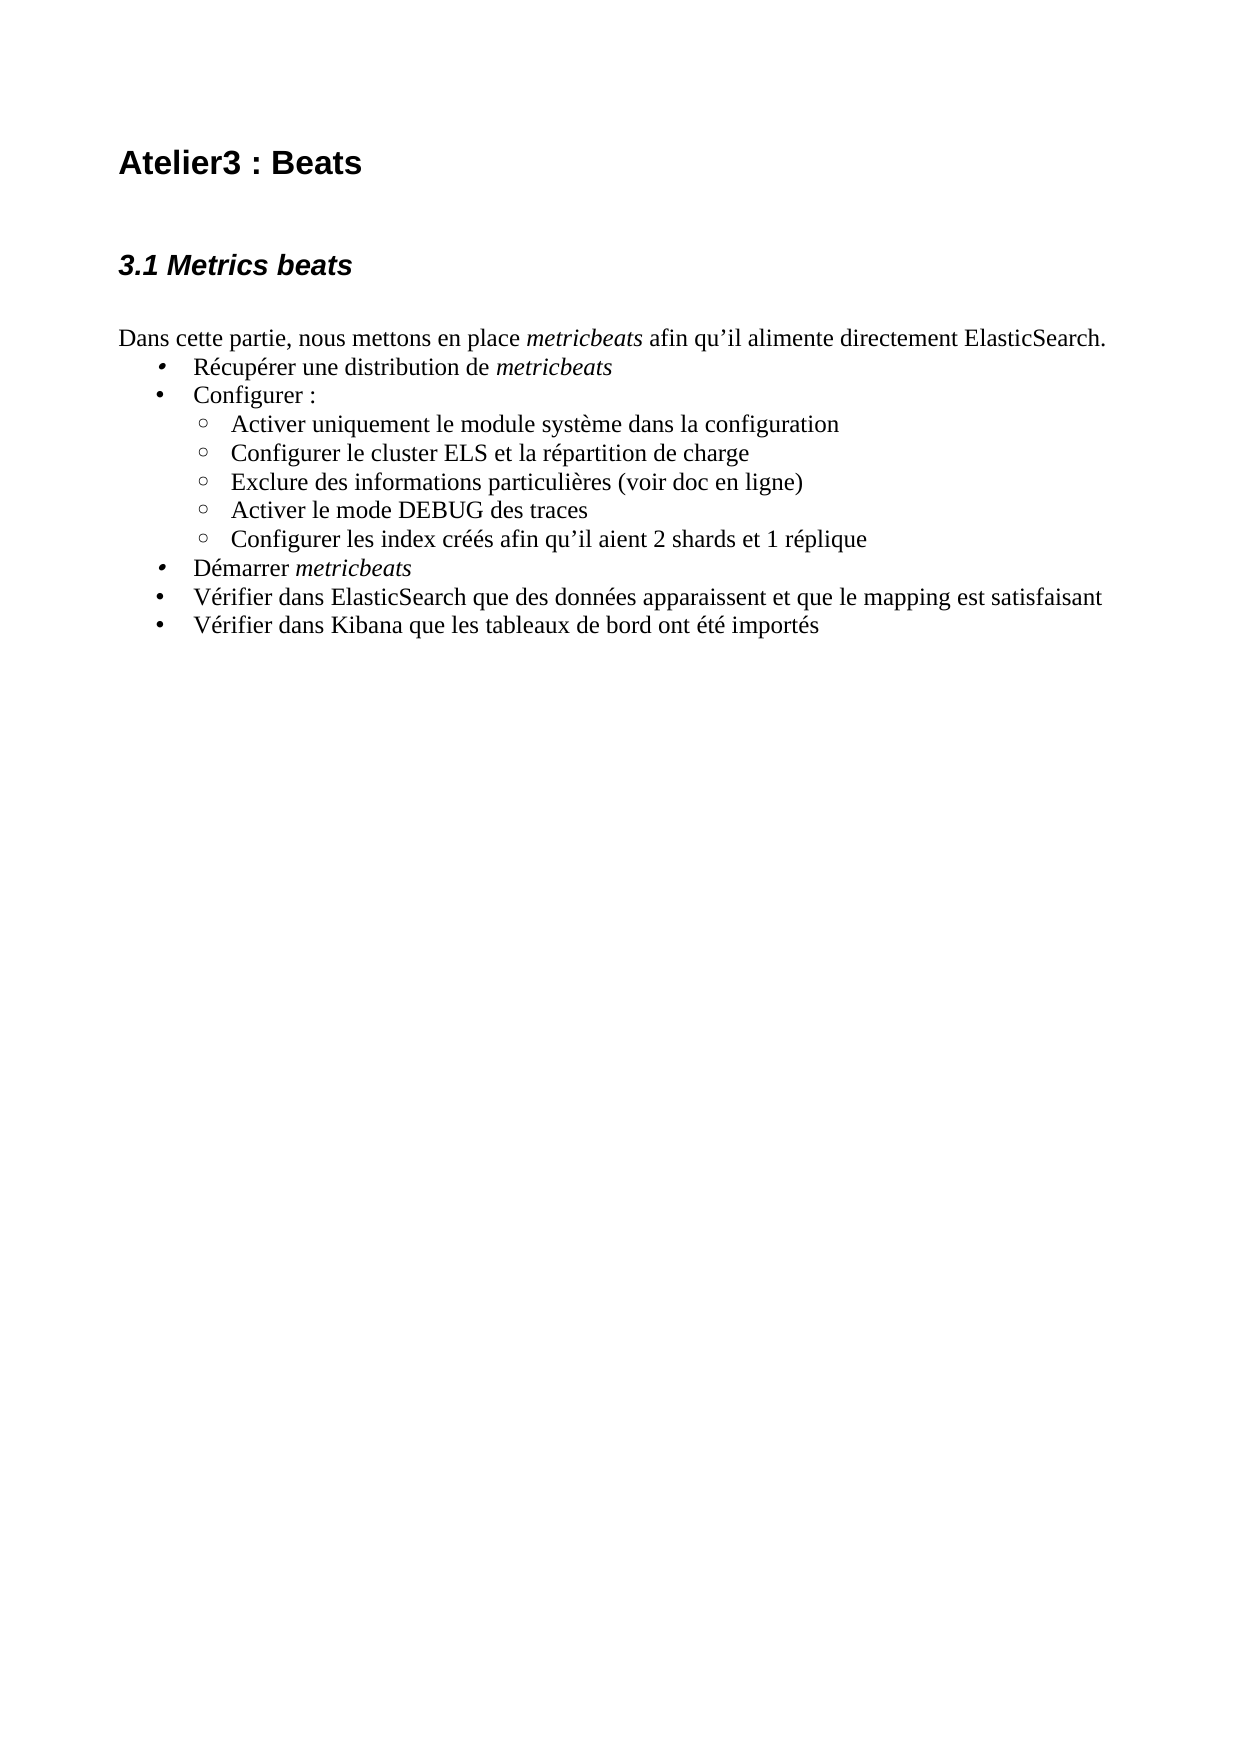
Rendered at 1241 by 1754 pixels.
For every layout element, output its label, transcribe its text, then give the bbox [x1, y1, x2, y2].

list Configurer les index créés afin qu’il aient 2 shards et 1 réplique [193, 524, 1122, 553]
list Activer le mode DEBUG des traces [193, 495, 1122, 524]
list Exclure des informations particulières (voir doc en ligne) [193, 467, 1122, 495]
list Activer uniquement le module système dans la configuration [193, 409, 1122, 438]
list Configurer le cluster ELS et la répartition de charge [193, 438, 1122, 467]
list Vérifier dans Kibana que les tableaux de bord ont été importés [156, 610, 1122, 639]
subtitle Atelier3 : Beats [118, 143, 1122, 182]
text Dans cette partie, nous mettons en place metricbeats afin qu’il alimente directement ElasticSearch. [118, 323, 1122, 352]
subtitle 3.1 Metrics beats [118, 248, 1122, 282]
list Récupérer une distribution de metricbeats [156, 352, 1122, 380]
list Vérifier dans ElasticSearch que des données apparaissent et que le mapping est satisfaisant [156, 582, 1122, 610]
list Configurer : [156, 380, 1122, 409]
list Démarrer metricbeats [156, 553, 1122, 582]
